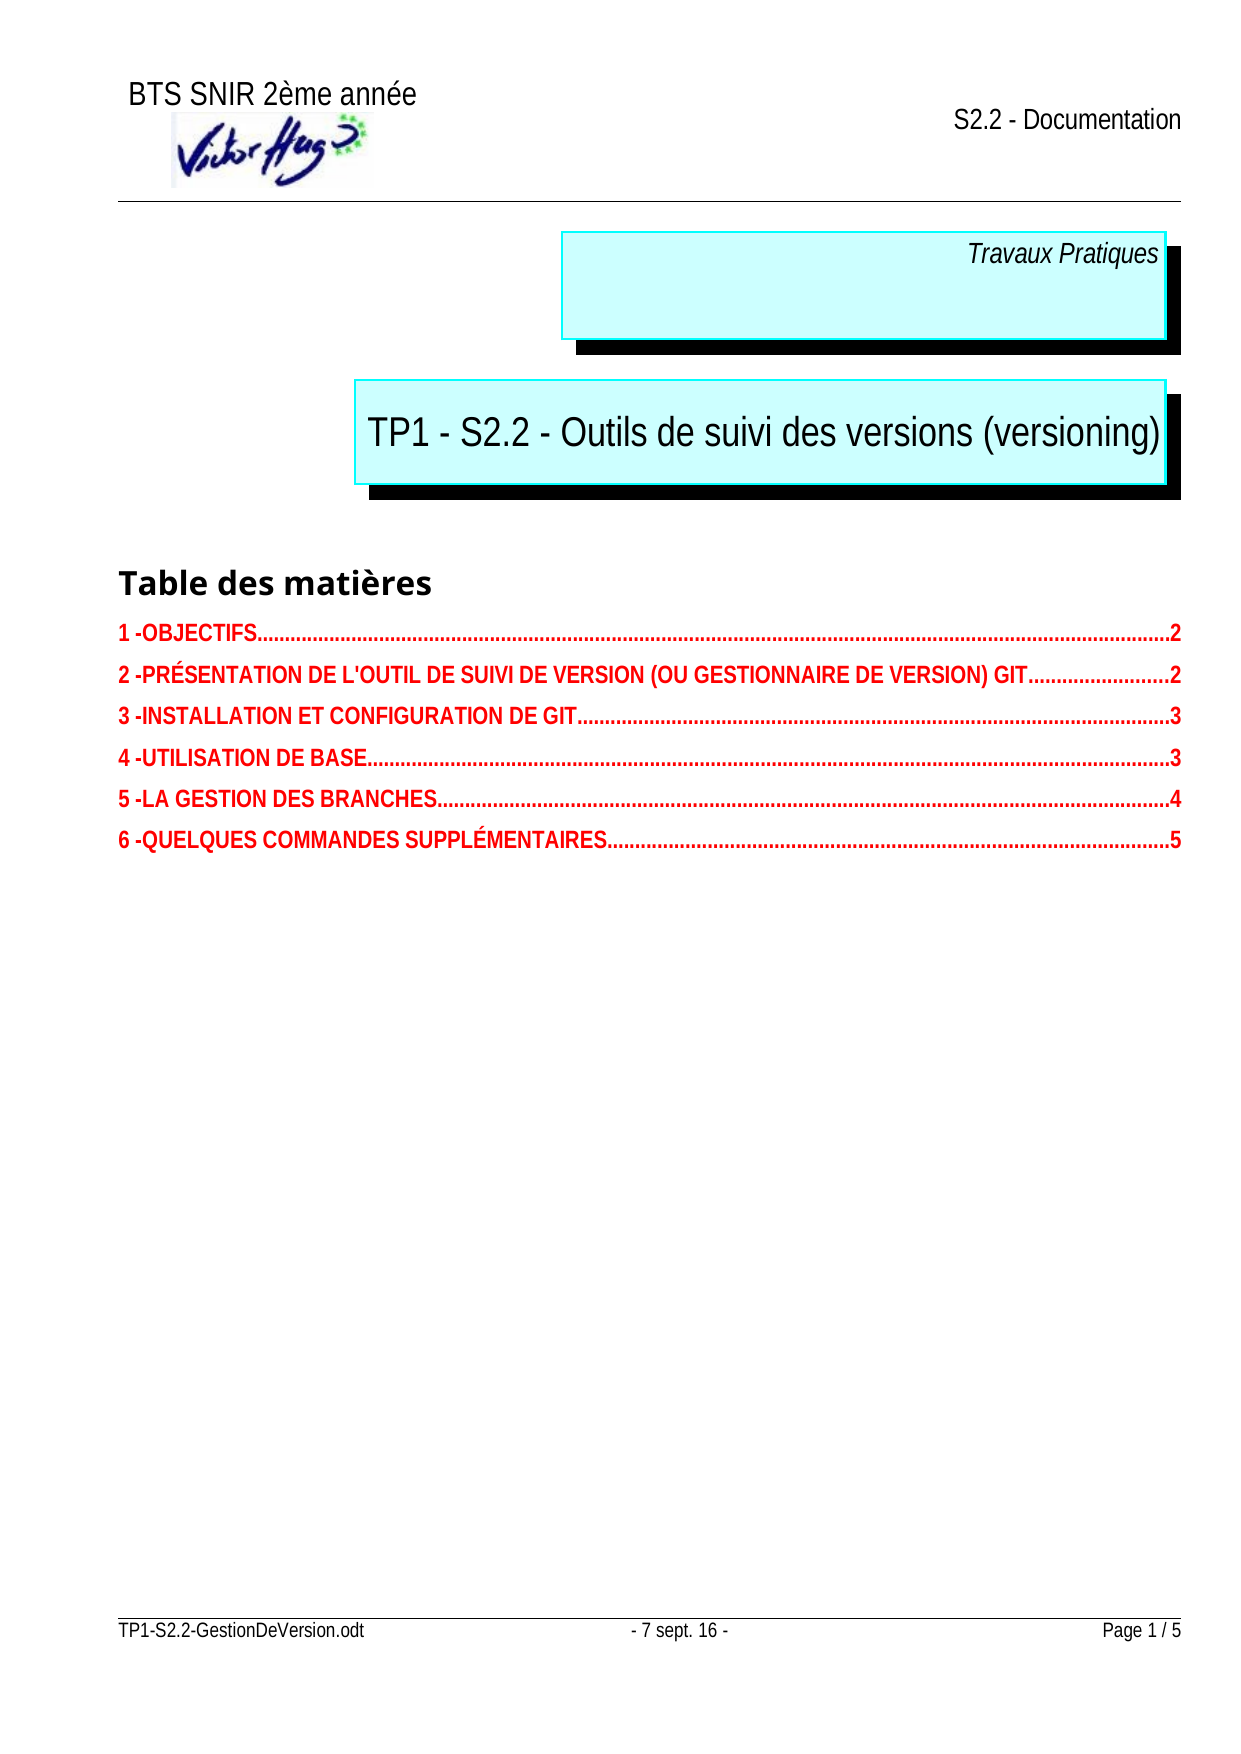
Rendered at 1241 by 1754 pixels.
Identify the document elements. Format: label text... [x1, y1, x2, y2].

text 2 -Présentation de l'outil de suivi de version (ou gestionnaire de version) Git 2 [118, 659, 1181, 688]
text 6 -Quelques commandes supplémentaires 5 [118, 825, 1181, 854]
text 4 -Utilisation de base 3 [118, 742, 1181, 771]
text TP1 - S2.2 - Outils de suivi des versions (versioning) [356, 403, 1164, 451]
picture [171, 112, 374, 188]
text 3 -Installation et configuration de Git 3 [118, 701, 1181, 730]
text 5 -La gestion des branches 4 [118, 784, 1181, 813]
text Travaux Pratiques [563, 233, 1164, 264]
text 1 -Objectifs 2 [118, 618, 1181, 647]
subtitle Table des matières [118, 559, 1181, 606]
